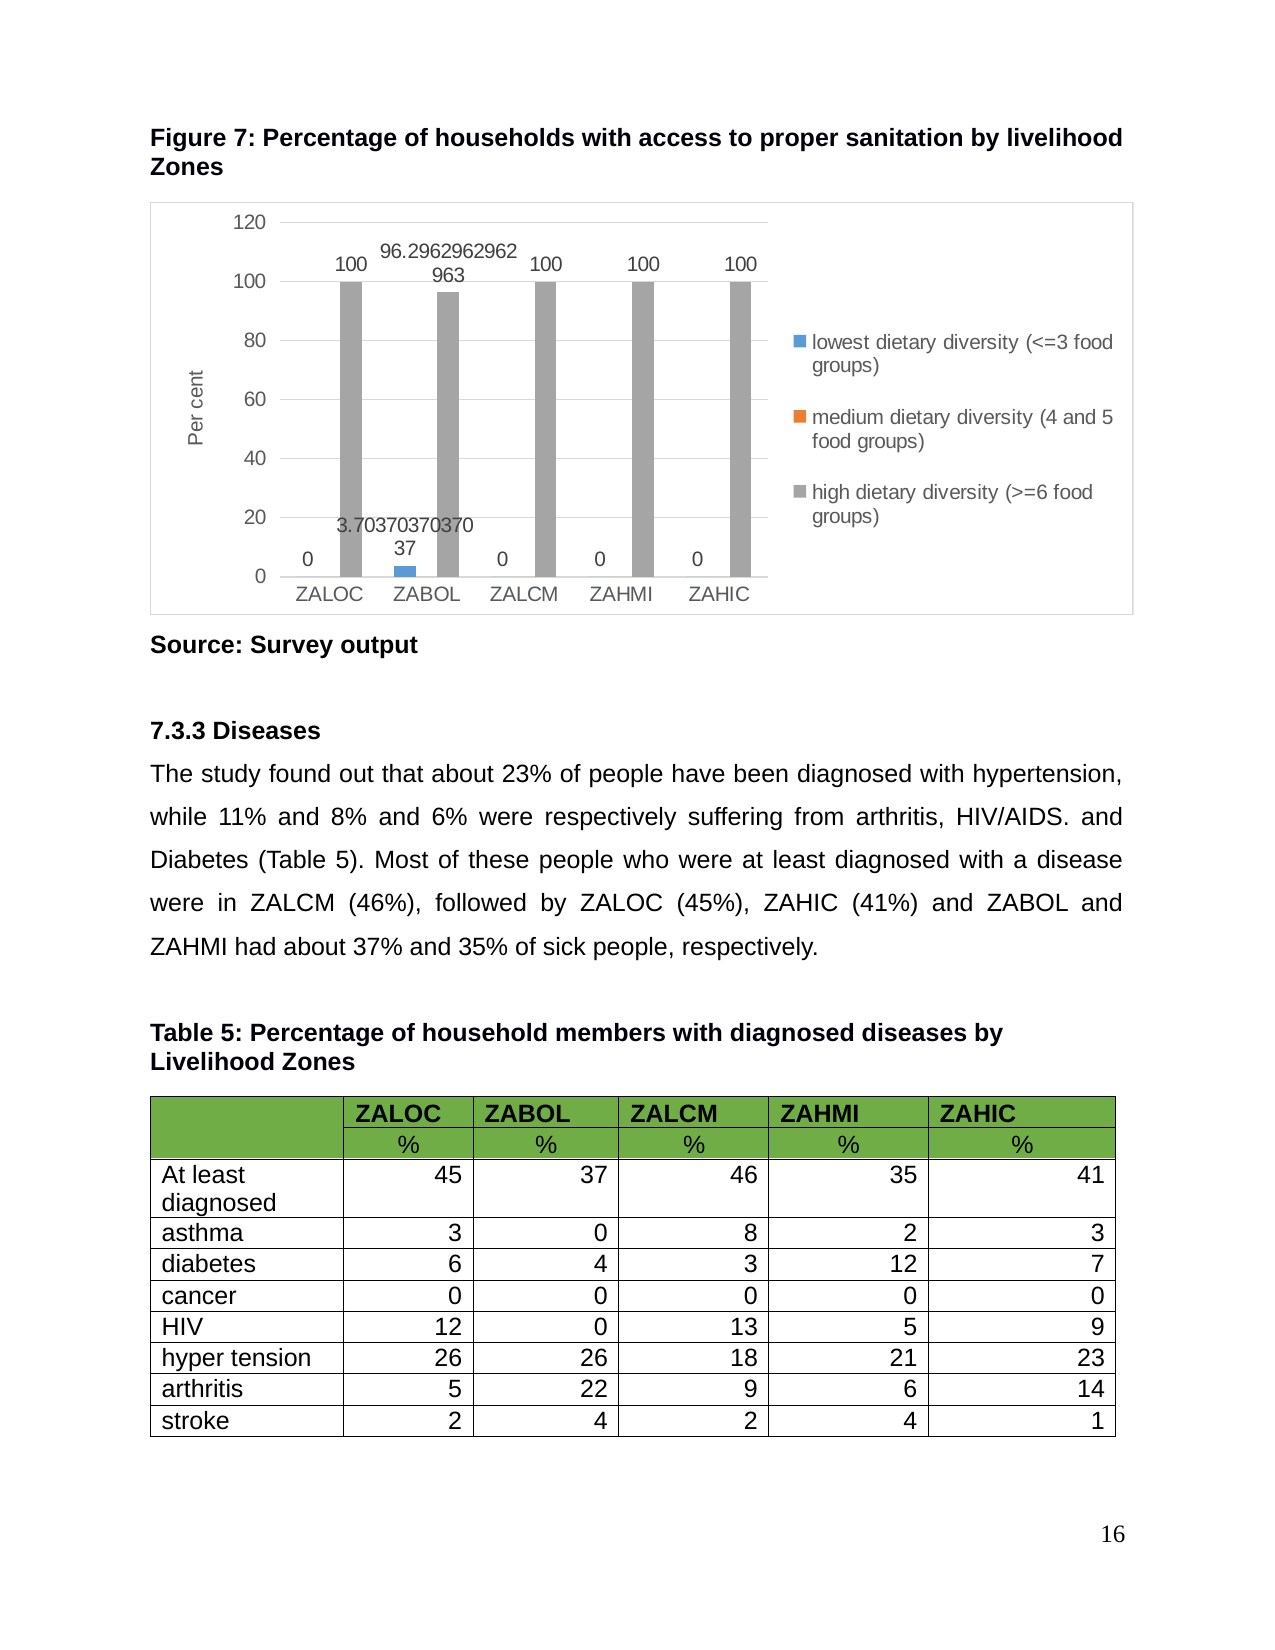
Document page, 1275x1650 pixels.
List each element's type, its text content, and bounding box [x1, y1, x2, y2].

table_cell 0 [619, 1281, 768, 1311]
table_cell 6 [769, 1374, 928, 1404]
table_cell 0 [474, 1312, 618, 1342]
table_cell % [929, 1128, 1115, 1158]
table_cell arthritis [151, 1374, 343, 1404]
table_cell 4 [769, 1406, 928, 1436]
table_cell 2 [769, 1218, 928, 1248]
table_cell 5 [769, 1312, 928, 1342]
table_cell % [769, 1128, 928, 1158]
table_cell % [474, 1128, 618, 1158]
table_cell 1 [929, 1406, 1115, 1436]
table_cell 26 [344, 1343, 473, 1373]
table_cell 0 [769, 1281, 928, 1311]
table_cell 22 [474, 1374, 618, 1404]
text 7.3.3 Diseases [150, 716, 1125, 744]
table_cell asthma [151, 1218, 343, 1248]
table_cell 9 [619, 1374, 768, 1404]
text Figure 7: Percentage of households with access to proper sanitation by livelihood Zones [150, 123, 1125, 181]
table_cell 0 [474, 1218, 618, 1248]
table_cell 9 [929, 1312, 1115, 1342]
table_header ZAHIC [929, 1097, 1115, 1127]
table_cell 6 [344, 1249, 473, 1279]
table_header ZALOC [344, 1097, 473, 1127]
table_cell 35 [769, 1160, 928, 1217]
table_header ZAHMI [769, 1097, 928, 1127]
text Table 5: Percentage of household members with diagnosed diseases by Livelihood Zones [150, 1018, 1125, 1075]
table_cell diabetes [151, 1249, 343, 1279]
table_cell 14 [929, 1374, 1115, 1404]
table_cell 37 [474, 1160, 618, 1217]
table_cell 45 [344, 1160, 473, 1217]
table_cell At least diagnosed [151, 1160, 343, 1217]
table_cell cancer [151, 1281, 343, 1311]
table_header ZABOL [474, 1097, 618, 1127]
table_cell 26 [474, 1343, 618, 1373]
table_header [151, 1097, 343, 1158]
table_cell 0 [344, 1281, 473, 1311]
table_cell 12 [769, 1249, 928, 1279]
table_cell 4 [474, 1249, 618, 1279]
table_cell 2 [619, 1406, 768, 1436]
table_cell 46 [619, 1160, 768, 1217]
table_cell 0 [929, 1281, 1115, 1311]
table_cell stroke [151, 1406, 343, 1436]
table_cell 7 [929, 1249, 1115, 1279]
table_cell % [619, 1128, 768, 1158]
table_cell 5 [344, 1374, 473, 1404]
table_cell 8 [619, 1218, 768, 1248]
text Source: Survey output [150, 629, 1125, 658]
table_cell 3 [619, 1249, 768, 1279]
text The study found out that about 23% of people have been diagnosed with hypertension, while 11% and 8% and 6% were respectively suffering from arthritis, HIV/AIDS. and Diabetes (Table 5). Most of these people who were at least diagnosed with a disease were in ZALCM (46%), followed by ZALOC (45%), ZAHIC (41%) and ZABOL and ZAHMI had about 37% and 35% of sick people, respectively. [150, 759, 1125, 960]
table_cell 23 [929, 1343, 1115, 1373]
table_cell hyper tension [151, 1343, 343, 1373]
table_cell 21 [769, 1343, 928, 1373]
table_cell 13 [619, 1312, 768, 1342]
table_cell % [344, 1128, 473, 1158]
table_cell 4 [474, 1406, 618, 1436]
table_cell 2 [344, 1406, 473, 1436]
table_cell 12 [344, 1312, 473, 1342]
table_cell HIV [151, 1312, 343, 1342]
table_cell 3 [344, 1218, 473, 1248]
table_cell 18 [619, 1343, 768, 1373]
table_cell 41 [929, 1160, 1115, 1217]
table_cell 0 [474, 1281, 618, 1311]
table_header ZALCM [619, 1097, 768, 1127]
table_cell 3 [929, 1218, 1115, 1248]
